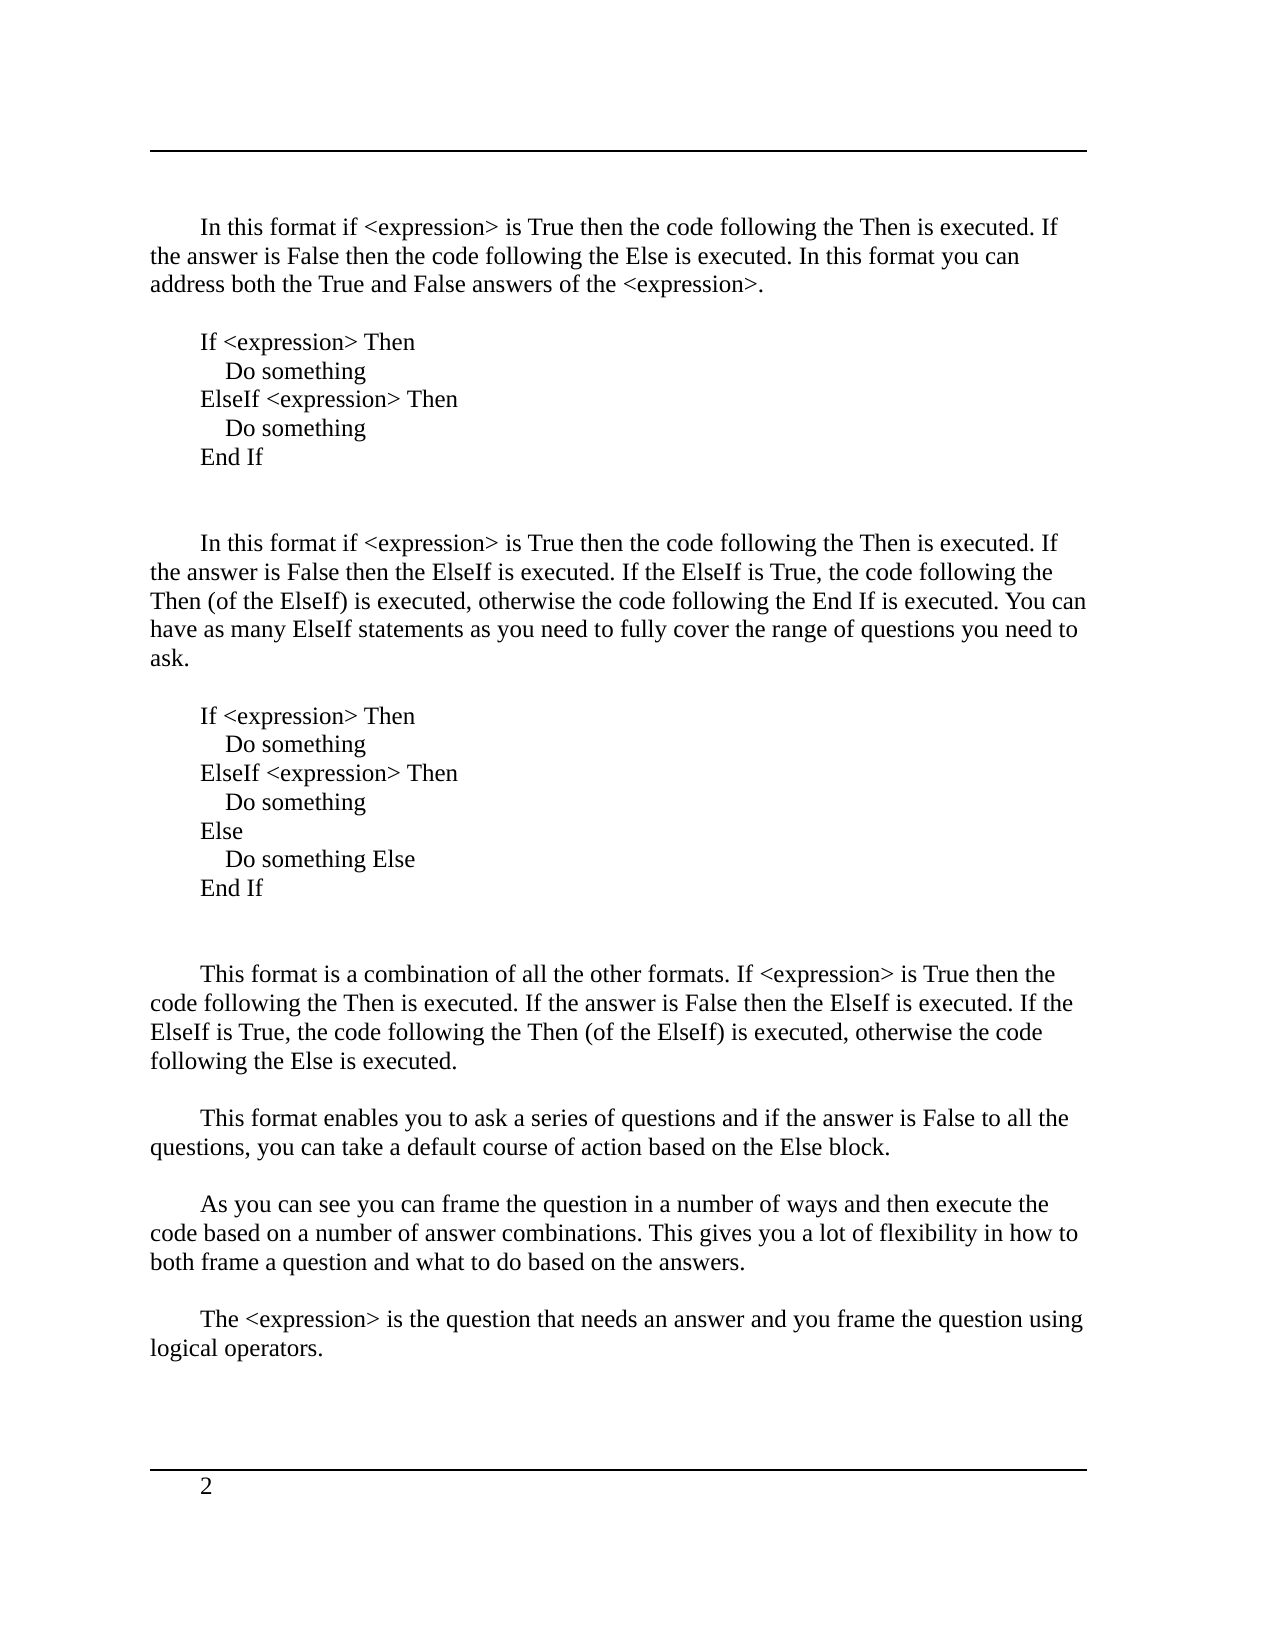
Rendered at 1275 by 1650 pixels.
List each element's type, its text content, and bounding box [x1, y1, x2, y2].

text Do something [150, 413, 1087, 442]
text This format is a combination of all the other formats. If <expression> is True then the code following the Then is executed. If the answer is False then the ElseIf is executed. If the ElseIf is True, the code following the Then (of the ElseIf) is executed, otherwise the code following the Else is executed. [150, 959, 1087, 1074]
text If <expression> Then [150, 327, 1087, 356]
text Do something Else [150, 844, 1087, 873]
text Else [150, 816, 1087, 844]
text As you can see you can frame the question in a number of ways and then execute the code based on a number of answer combinations. This gives you a lot of flexibility in how to both frame a question and what to do based on the answers. [150, 1189, 1087, 1276]
text ElseIf <expression> Then [150, 384, 1087, 413]
text In this format if <expression> is True then the code following the Then is executed. If the answer is False then the code following the Else is executed. In this format you can address both the True and False answers of the <expression>. [150, 212, 1087, 298]
text ElseIf <expression> Then [150, 758, 1087, 787]
text If <expression> Then [150, 701, 1087, 729]
text End If [150, 873, 1087, 902]
text Do something [150, 356, 1087, 384]
text End If [150, 442, 1087, 471]
text Do something [150, 787, 1087, 816]
text This format enables you to ask a series of questions and if the answer is False to all the questions, you can take a default course of action based on the Else block. [150, 1103, 1087, 1161]
text The <expression> is the question that needs an answer and you frame the question using logical operators. [150, 1304, 1087, 1362]
text In this format if <expression> is True then the code following the Then is executed. If the answer is False then the ElseIf is executed. If the ElseIf is True, the code following the Then (of the ElseIf) is executed, otherwise the code following the End If is executed. You can have as many ElseIf statements as you need to fully cover the range of questions you need to ask. [150, 528, 1087, 672]
text Do something [150, 729, 1087, 758]
